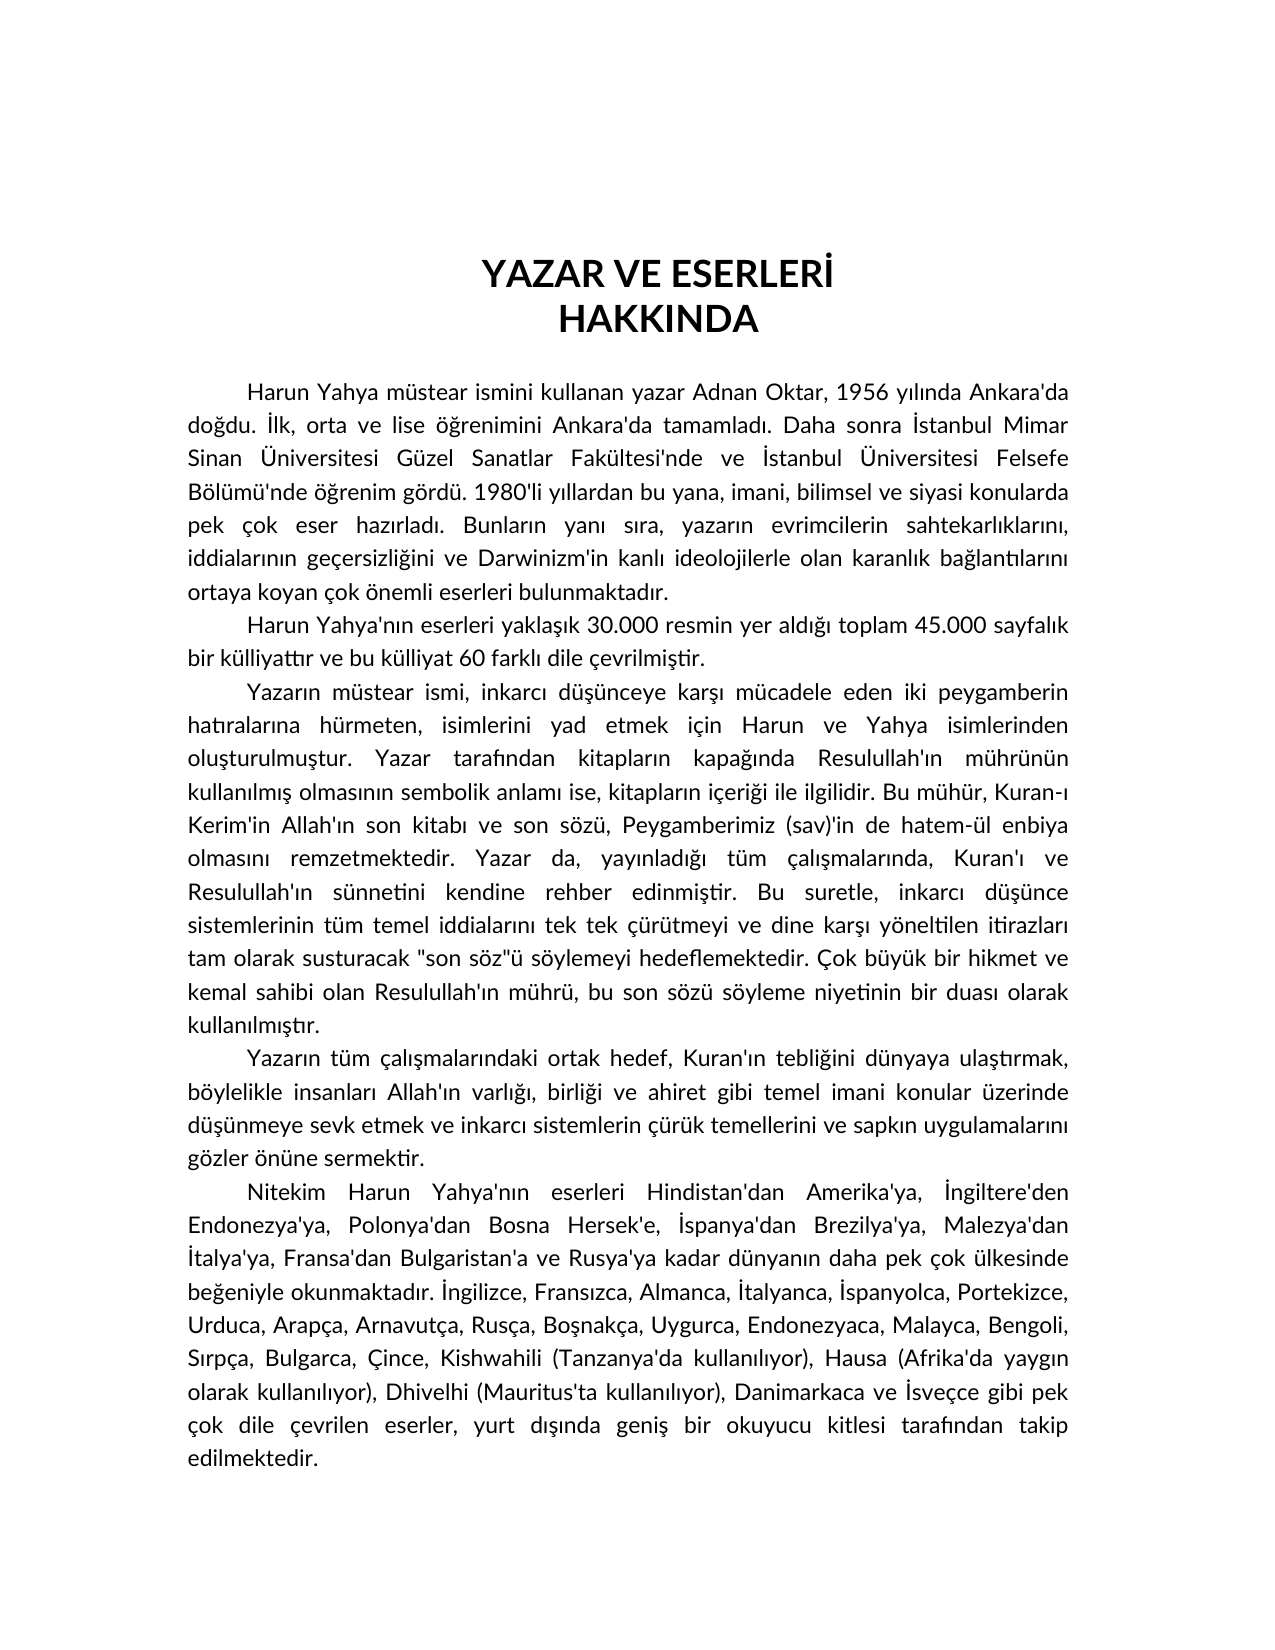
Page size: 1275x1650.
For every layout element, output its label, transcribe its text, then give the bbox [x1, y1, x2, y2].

text Harun Yahya müstear ismini kullanan yazar Adnan Oktar, 1956 yılında Ankara'da doğdu. İlk, orta ve lise öğrenimini Ankara'da tamamladı. Daha sonra İstanbul Mimar Sinan Üniversitesi Güzel Sanatlar Fakültesi'nde ve İstanbul Üniversitesi Felsefe Bölümü'nde öğrenim gördü. 1980'li yıllardan bu yana, imani, bilimsel ve siyasi konularda pek çok eser hazırladı. Bunların yanı sıra, yazarın evrimcilerin sahtekarlıklarını, iddialarının geçersizliğini ve Darwinizm'in kanlı ideolojilerle olan karanlık bağlantılarını ortaya koyan çok önemli eserleri bulunmaktadır. [187, 373, 1070, 607]
text Yazarın tüm çalışmalarındaki ortak hedef, Kuran'ın tebliğini dünyaya ulaştırmak, böylelikle insanları Allah'ın varlığı, birliği ve ahiret gibi temel imani konular üzerinde düşünmeye sevk etmek ve inkarcı sistemlerin çürük temellerini ve sapkın uygulamalarını gözler önüne sermektir. [187, 1040, 1070, 1173]
text YAZAR VE ESERLERİ [187, 250, 1070, 295]
text HAKKINDA [187, 295, 1070, 340]
text Harun Yahya'nın eserleri yaklaşık 30.000 resmin yer aldığı toplam 45.000 sayfalık bir külliyattır ve bu külliyat 60 farklı dile çevrilmiştir. [187, 607, 1070, 673]
text Nitekim Harun Yahya'nın eserleri Hindistan'dan Amerika'ya, İngiltere'den Endonezya'ya, Polonya'dan Bosna Hersek'e, İspanya'dan Brezilya'ya, Malezya'dan İtalya'ya, Fransa'dan Bulgaristan'a ve Rusya'ya kadar dünyanın daha pek çok ülkesinde beğeniyle okunmaktadır. İngilizce, Fransızca, Almanca, İtalyanca, İspanyolca, Portekizce, Urduca, Arapça, Arnavutça, Rusça, Boşnakça, Uygurca, Endonezyaca, Malayca, Bengoli, Sırpça, Bulgarca, Çince, Kishwahili (Tanzanya'da kullanılıyor), Hausa (Afrika'da yaygın olarak kullanılıyor), Dhivelhi (Mauritus'ta kullanılıyor), Danimarkaca ve İsveçce gibi pek çok dile çevrilen eserler, yurt dışında geniş bir okuyucu kitlesi tarafından takip edilmektedir. [187, 1173, 1070, 1473]
text Yazarın müstear ismi, inkarcı düşünceye karşı mücadele eden iki peygamberin hatıralarına hürmeten, isimlerini yad etmek için Harun ve Yahya isimlerinden oluşturulmuştur. Yazar tarafından kitapların kapağında Resulullah'ın mührünün kullanılmış olmasının sembolik anlamı ise, kitapların içeriği ile ilgilidir. Bu mühür, Kuran-ı Kerim'in Allah'ın son kitabı ve son sözü, Peygamberimiz (sav)'in de hatem-ül enbiya olmasını remzetmektedir. Yazar da, yayınladığı tüm çalışmalarında, Kuran'ı ve Resulullah'ın sünnetini kendine rehber edinmiştir. Bu suretle, inkarcı düşünce sistemlerinin tüm temel iddialarını tek tek çürütmeyi ve dine karşı yöneltilen itirazları tam olarak susturacak "son söz"ü söylemeyi hedeflemektedir. Çok büyük bir hikmet ve kemal sahibi olan Resulullah'ın mührü, bu son sözü söyleme niyetinin bir duası olarak kullanılmıştır. [187, 673, 1070, 1040]
